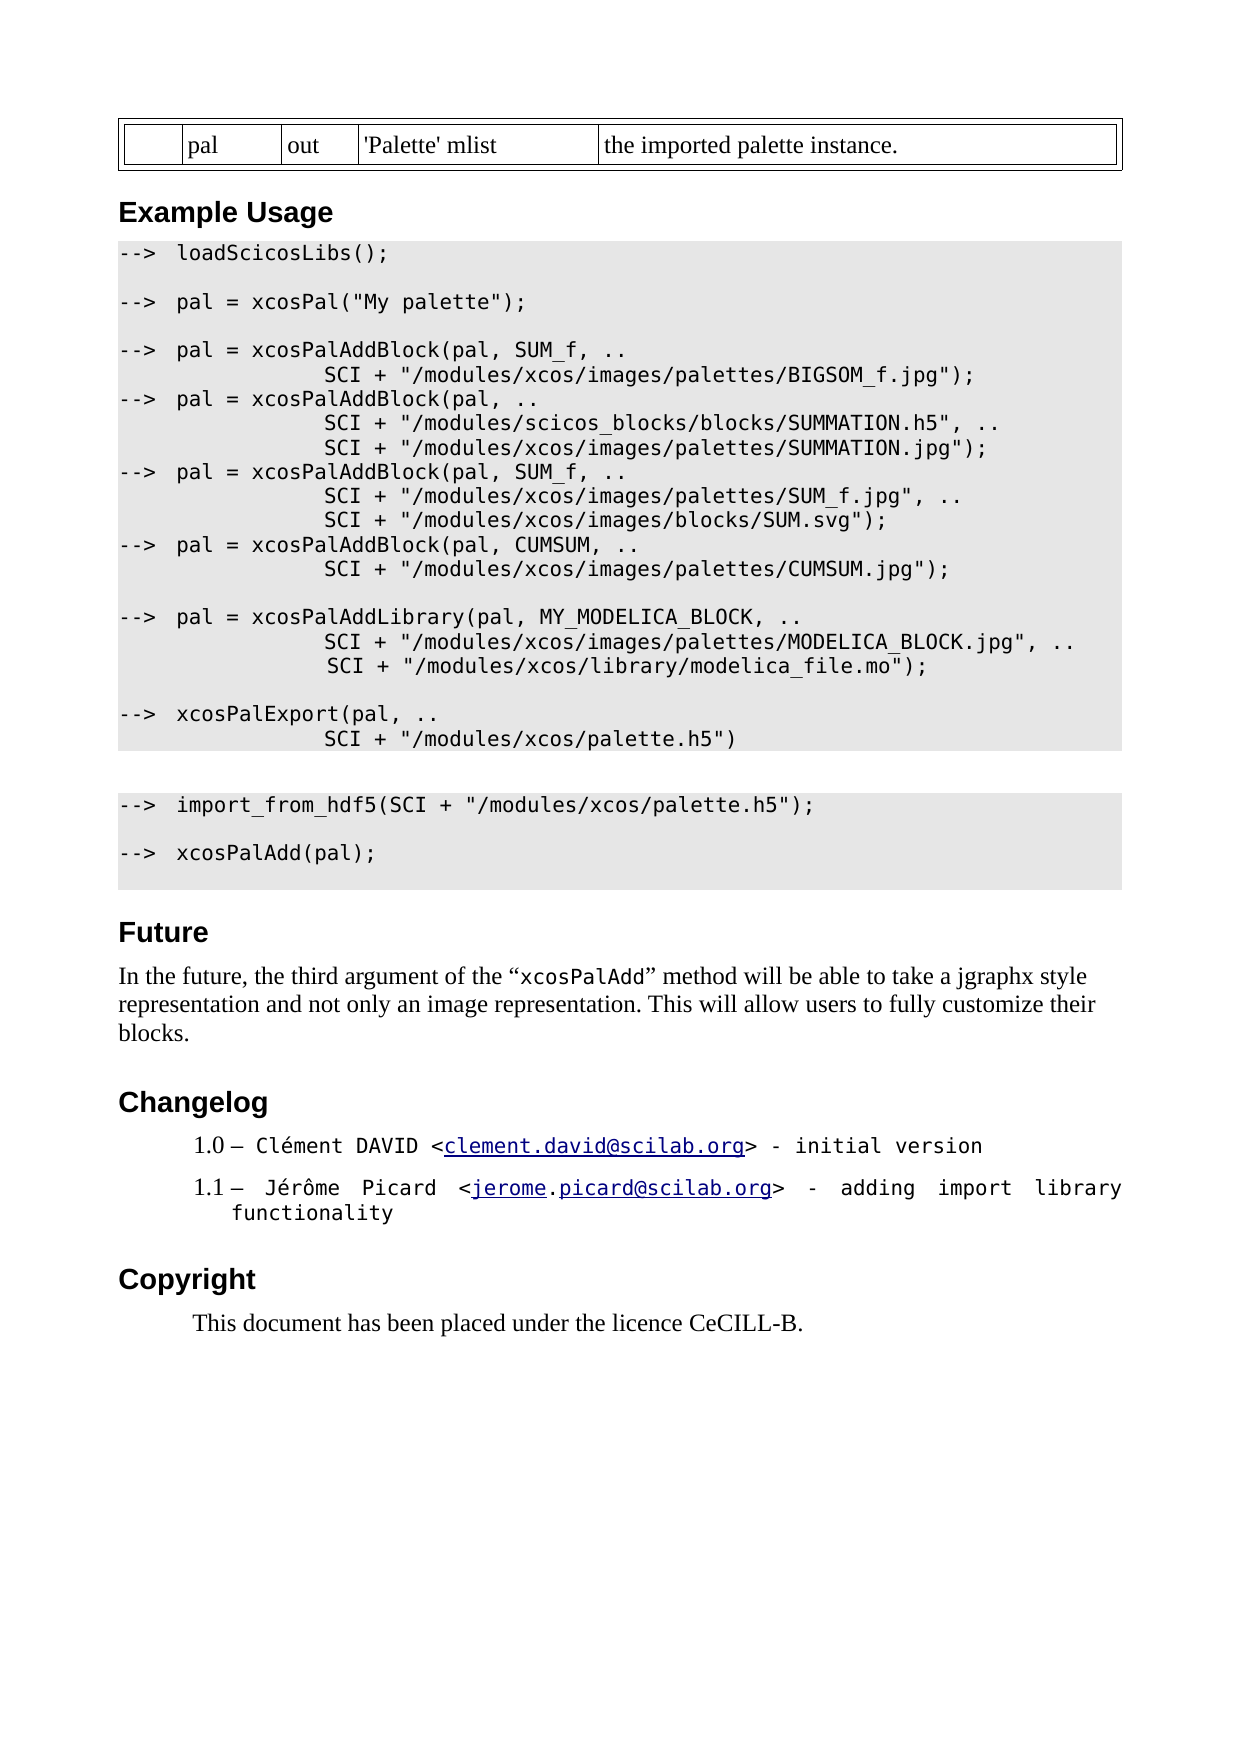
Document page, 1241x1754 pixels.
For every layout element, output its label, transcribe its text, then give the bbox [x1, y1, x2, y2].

table_cell [125, 125, 182, 164]
list – Jérôme Picard <jerome.picard@scilab.org> - adding import library functionality [193, 1172, 1122, 1225]
subtitle Copyright [118, 1262, 1122, 1296]
subtitle Example Usage [118, 195, 1122, 229]
subtitle Changelog [118, 1084, 1122, 1118]
table_cell 'Palette' mlist [359, 125, 598, 164]
text In the future, the third argument of the “xcosPalAdd” method will be able to take a jgraphx style representation and not only an image representation. This will allow users to fully customize their blocks. [118, 961, 1122, 1047]
table_cell [119, 119, 1122, 170]
table_cell pal [183, 125, 281, 164]
table_cell out [282, 125, 358, 164]
list – Clément DAVID <clement.david@scilab.org> - initial version [193, 1131, 1122, 1159]
subtitle Future [118, 915, 1122, 948]
table_cell the imported palette instance. [599, 125, 1116, 164]
text This document has been placed under the licence CeCILL-B. [118, 1308, 1122, 1337]
